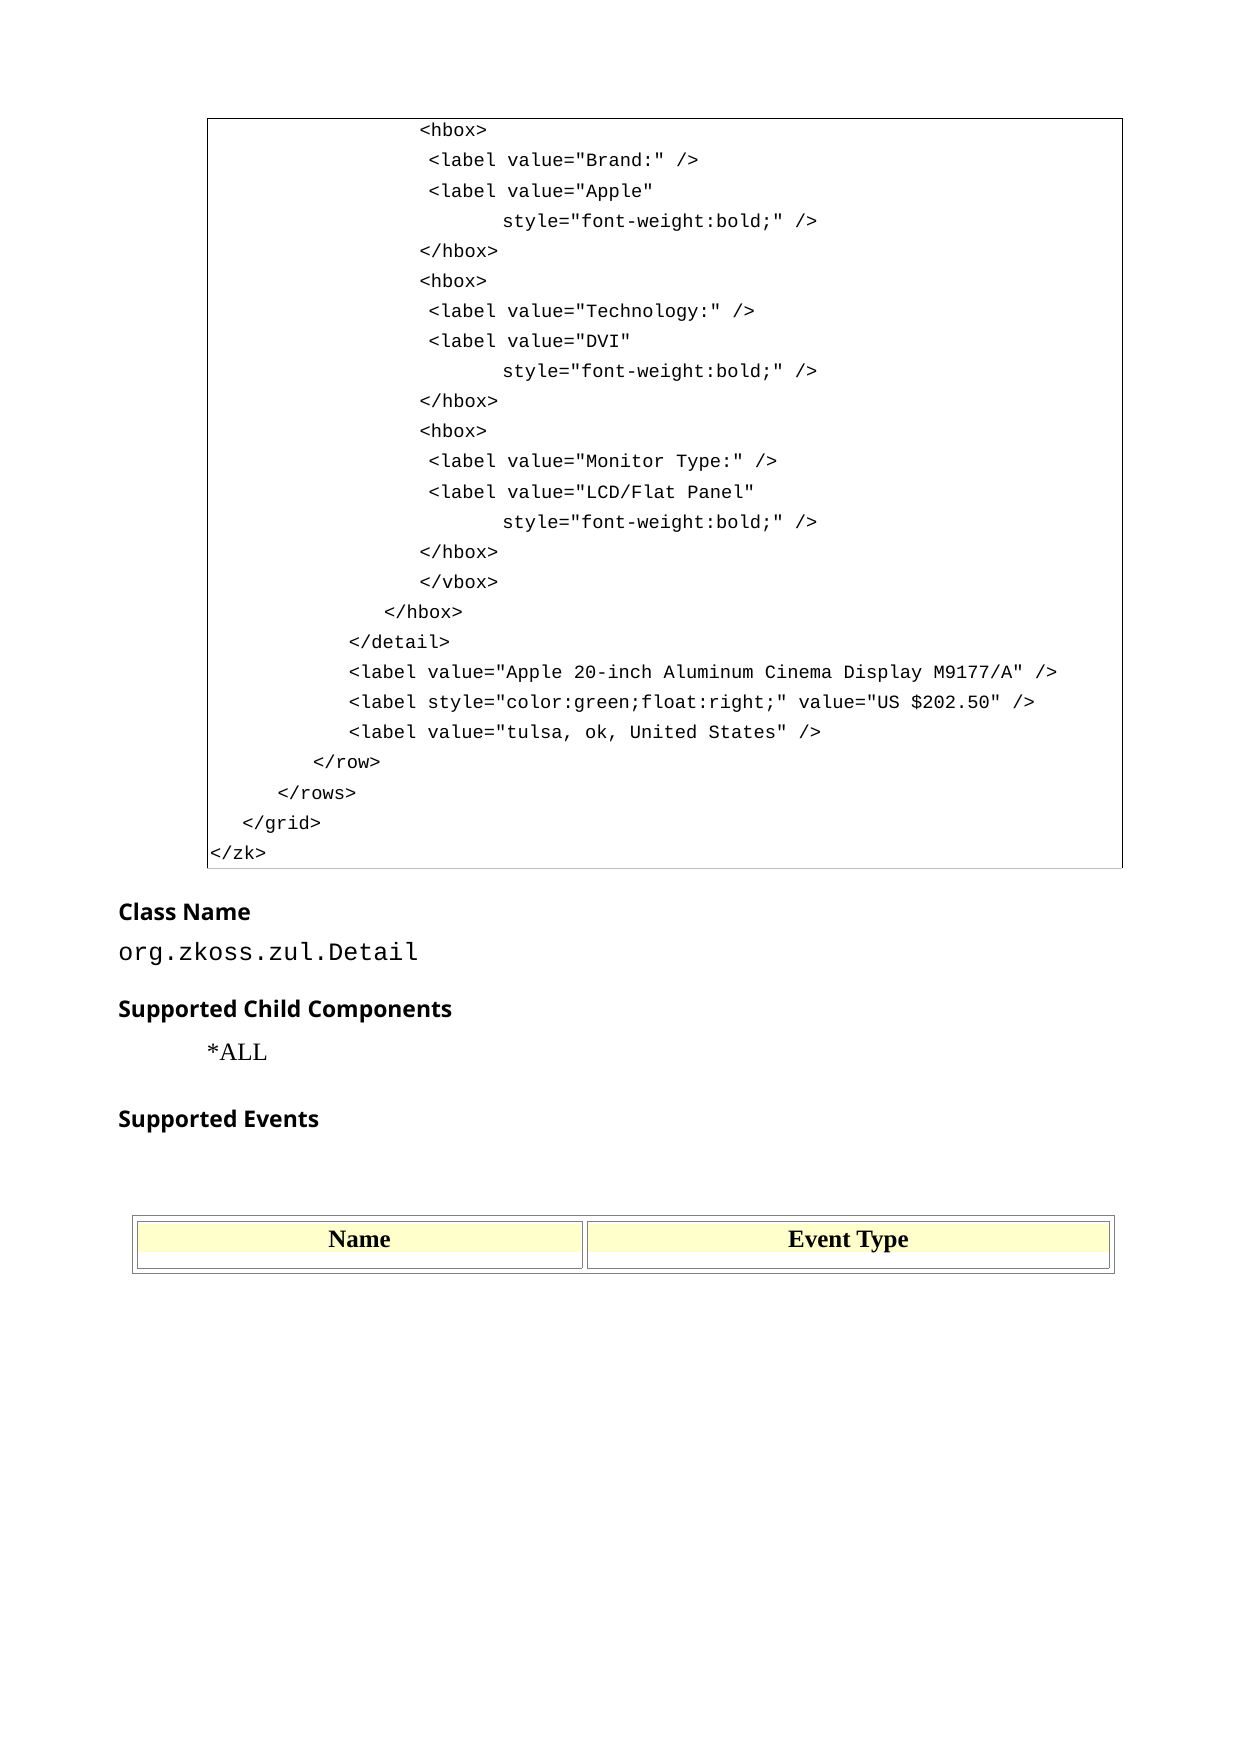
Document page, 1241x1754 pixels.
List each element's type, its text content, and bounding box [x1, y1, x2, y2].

text </vbox> [208, 570, 1122, 594]
text </hbox> [208, 238, 1122, 263]
table_header Event Type [584, 1216, 1112, 1268]
text </zk> [208, 841, 1122, 868]
text <label value="Apple 20-inch Aluminum Cinema Display M9177/A" /> [208, 660, 1122, 684]
text style="font-weight:bold;" /> [208, 359, 1122, 383]
subtitle Supported Child Components [118, 993, 1122, 1024]
subtitle Class Name [118, 896, 1122, 927]
text </row> [208, 750, 1122, 774]
text <label value="tulsa, ok, United States" /> [208, 720, 1122, 744]
text </hbox> [208, 389, 1122, 413]
text org.zkoss.zul.Detail [118, 939, 1122, 968]
text style="font-weight:bold;" /> [208, 208, 1122, 233]
text <label value="Apple" [208, 178, 1122, 203]
text </grid> [208, 811, 1122, 835]
text </hbox> [208, 600, 1122, 624]
text </rows> [208, 780, 1122, 805]
text </hbox> [208, 539, 1122, 564]
text </detail> [208, 630, 1122, 654]
text style="font-weight:bold;" /> [208, 509, 1122, 534]
text <label value="LCD/Flat Panel" [208, 479, 1122, 504]
text *ALL [207, 1037, 1122, 1065]
text <hbox> [208, 119, 1122, 142]
subtitle Supported Events [118, 1103, 1122, 1134]
text <label value="Technology:" /> [208, 299, 1122, 323]
text <hbox> [208, 269, 1122, 293]
table_header Name [134, 1216, 584, 1268]
text <label value="DVI" [208, 329, 1122, 353]
text <hbox> [208, 419, 1122, 443]
text <label value="Brand:" /> [208, 148, 1122, 172]
text <label style="color:green;float:right;" value="US $202.50" /> [208, 690, 1122, 714]
text <label value="Monitor Type:" /> [208, 449, 1122, 473]
